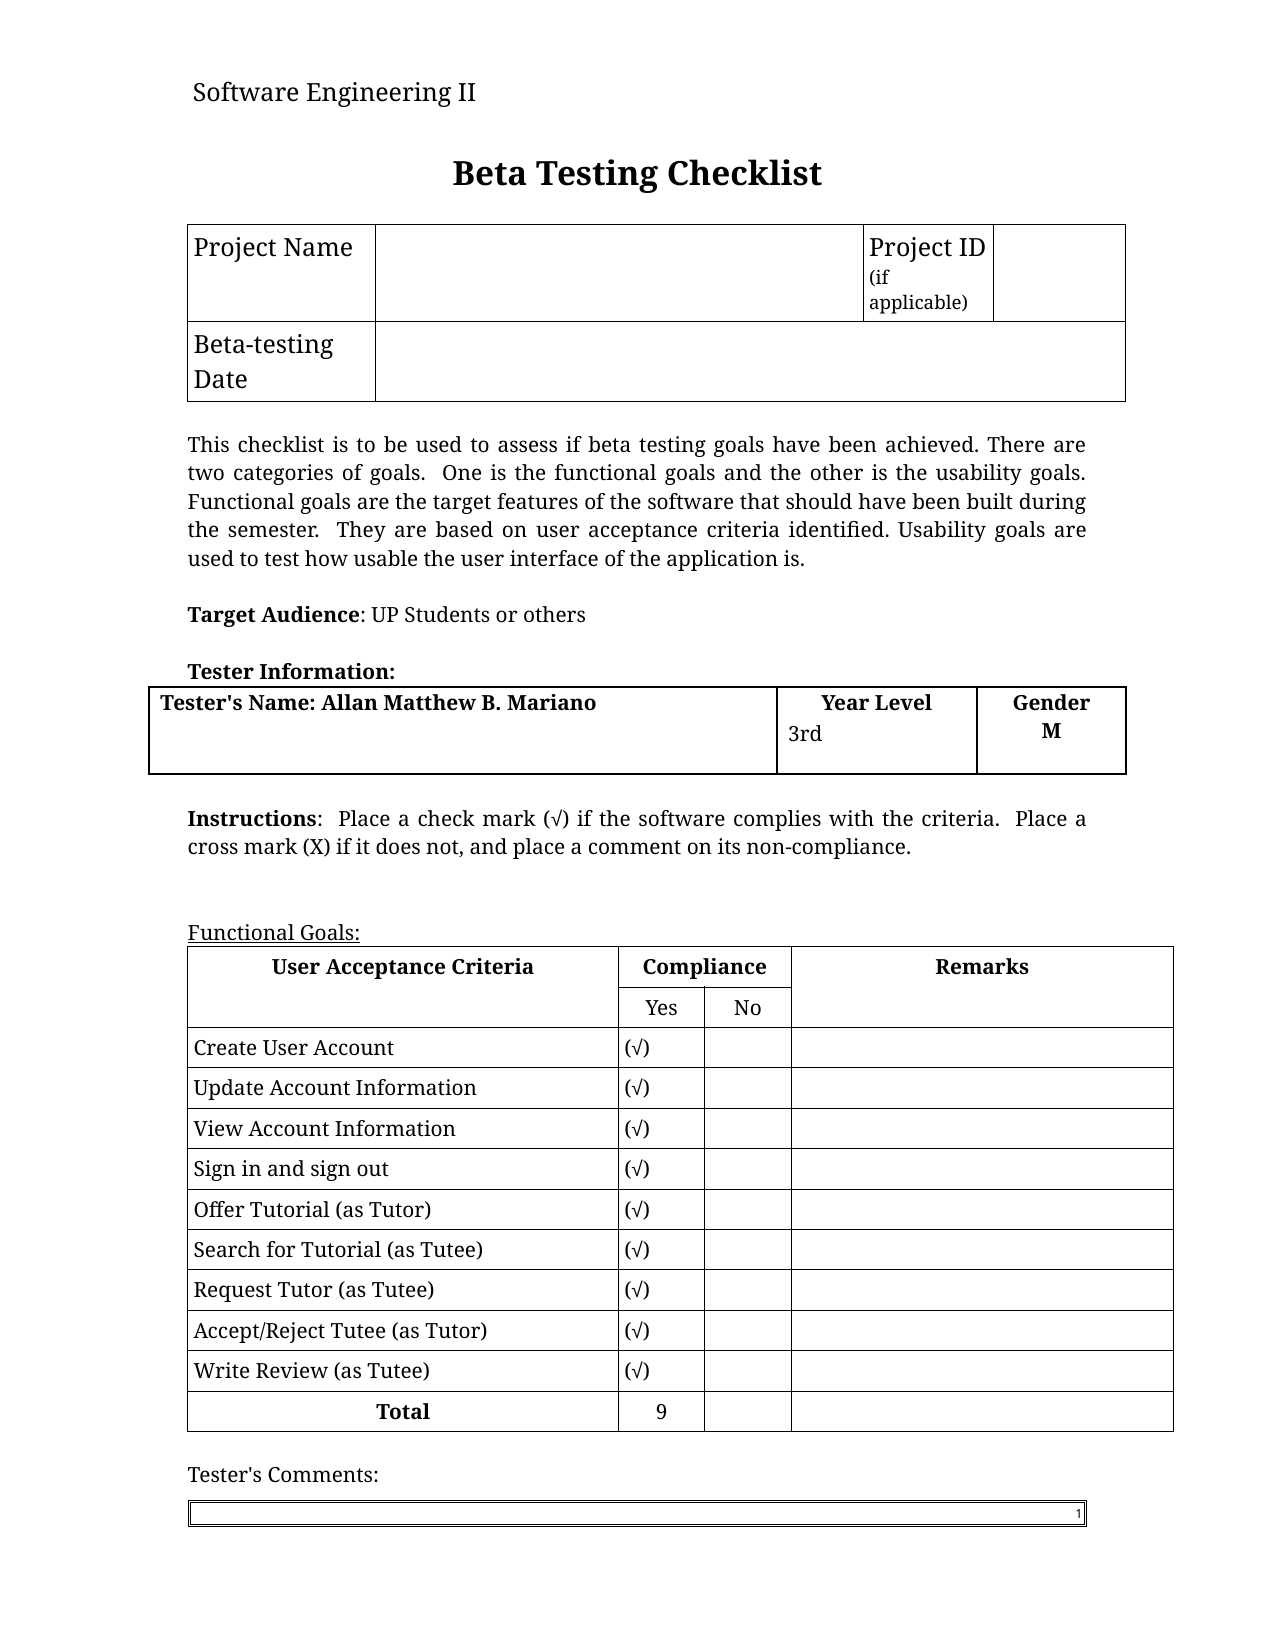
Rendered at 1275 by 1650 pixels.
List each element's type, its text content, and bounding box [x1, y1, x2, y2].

table_cell [705, 1270, 791, 1310]
table_cell Total [188, 1392, 618, 1431]
text This checklist is to be used to assess if beta testing goals have been achieved. There are two categories of goals. One is the functional goals and the other is the usability goals. Functional goals are the target features of the software that should have been built during the semester. They are based on user acceptance criteria identified. Usability goals are used to test how usable the user interface of the application is. [187, 430, 1087, 572]
table_cell (√) [619, 1270, 704, 1310]
table_cell Accept/Reject Tutee (as Tutor) [188, 1311, 618, 1350]
table_header [994, 225, 1125, 321]
table_cell Beta-testing Date [188, 322, 375, 401]
table_header Project ID (if applicable) [864, 225, 993, 321]
table_header Year Level [778, 688, 976, 717]
table_cell [792, 1311, 1173, 1350]
table_cell [376, 322, 1125, 401]
table_cell 9 [619, 1392, 704, 1431]
table_header Gender M [978, 688, 1125, 773]
table_cell (√) [619, 1028, 704, 1067]
table_cell (√) [619, 1311, 704, 1350]
table_cell Create User Account [188, 1028, 618, 1067]
table_header Tester's Name: Allan Matthew B. Mariano [150, 688, 776, 773]
table_cell Update Account Information [188, 1068, 618, 1108]
text Functional Goals: [187, 918, 1087, 946]
text Instructions: Place a check mark (√) if the software complies with the criteria. Place a cross mark (X) if it does not, and place a comment on its non-compliance. [187, 804, 1087, 861]
text Tester Information: [187, 657, 1087, 686]
table_cell (√) [619, 1109, 704, 1148]
table_cell (√) [619, 1190, 704, 1229]
table_cell [792, 1068, 1173, 1108]
table_cell Yes [619, 988, 704, 1027]
table_cell [705, 1311, 791, 1350]
table_cell [792, 1149, 1173, 1188]
table_cell [705, 1190, 791, 1229]
table_header Project Name [188, 225, 375, 321]
text Target Audience: UP Students or others [187, 601, 1087, 629]
table_cell (√) [619, 1230, 704, 1269]
table_cell [792, 1109, 1173, 1148]
table_cell [792, 1392, 1173, 1431]
table_cell [792, 1230, 1173, 1269]
table_cell Offer Tutorial (as Tutor) [188, 1190, 618, 1229]
table_header User Acceptance Criteria [188, 947, 618, 1027]
table_cell View Account Information [188, 1109, 618, 1148]
table_cell [792, 1028, 1173, 1067]
table_cell 3rd [778, 717, 976, 773]
table_cell [705, 1149, 791, 1188]
table_cell No [705, 988, 791, 1027]
table_cell Request Tutor (as Tutee) [188, 1270, 618, 1310]
table_cell (√) [619, 1351, 704, 1391]
table_cell (√) [619, 1068, 704, 1108]
table_header Remarks [792, 947, 1173, 1027]
table_cell (√) [619, 1149, 704, 1188]
table_header Compliance [619, 947, 791, 986]
text Beta Testing Checklist [187, 150, 1087, 195]
table_cell [705, 1068, 791, 1108]
table_cell [792, 1351, 1173, 1391]
table_cell [705, 1109, 791, 1148]
table_cell [792, 1270, 1173, 1310]
table_header [376, 225, 863, 321]
table_cell [705, 1351, 791, 1391]
table_cell Search for Tutorial (as Tutee) [188, 1230, 618, 1269]
table_cell Sign in and sign out [188, 1149, 618, 1188]
table_cell [705, 1392, 791, 1431]
table_cell [705, 1230, 791, 1269]
text Tester's Comments: [187, 1460, 1087, 1488]
table_cell [792, 1190, 1173, 1229]
table_cell Write Review (as Tutee) [188, 1351, 618, 1391]
table_cell [705, 1028, 791, 1067]
